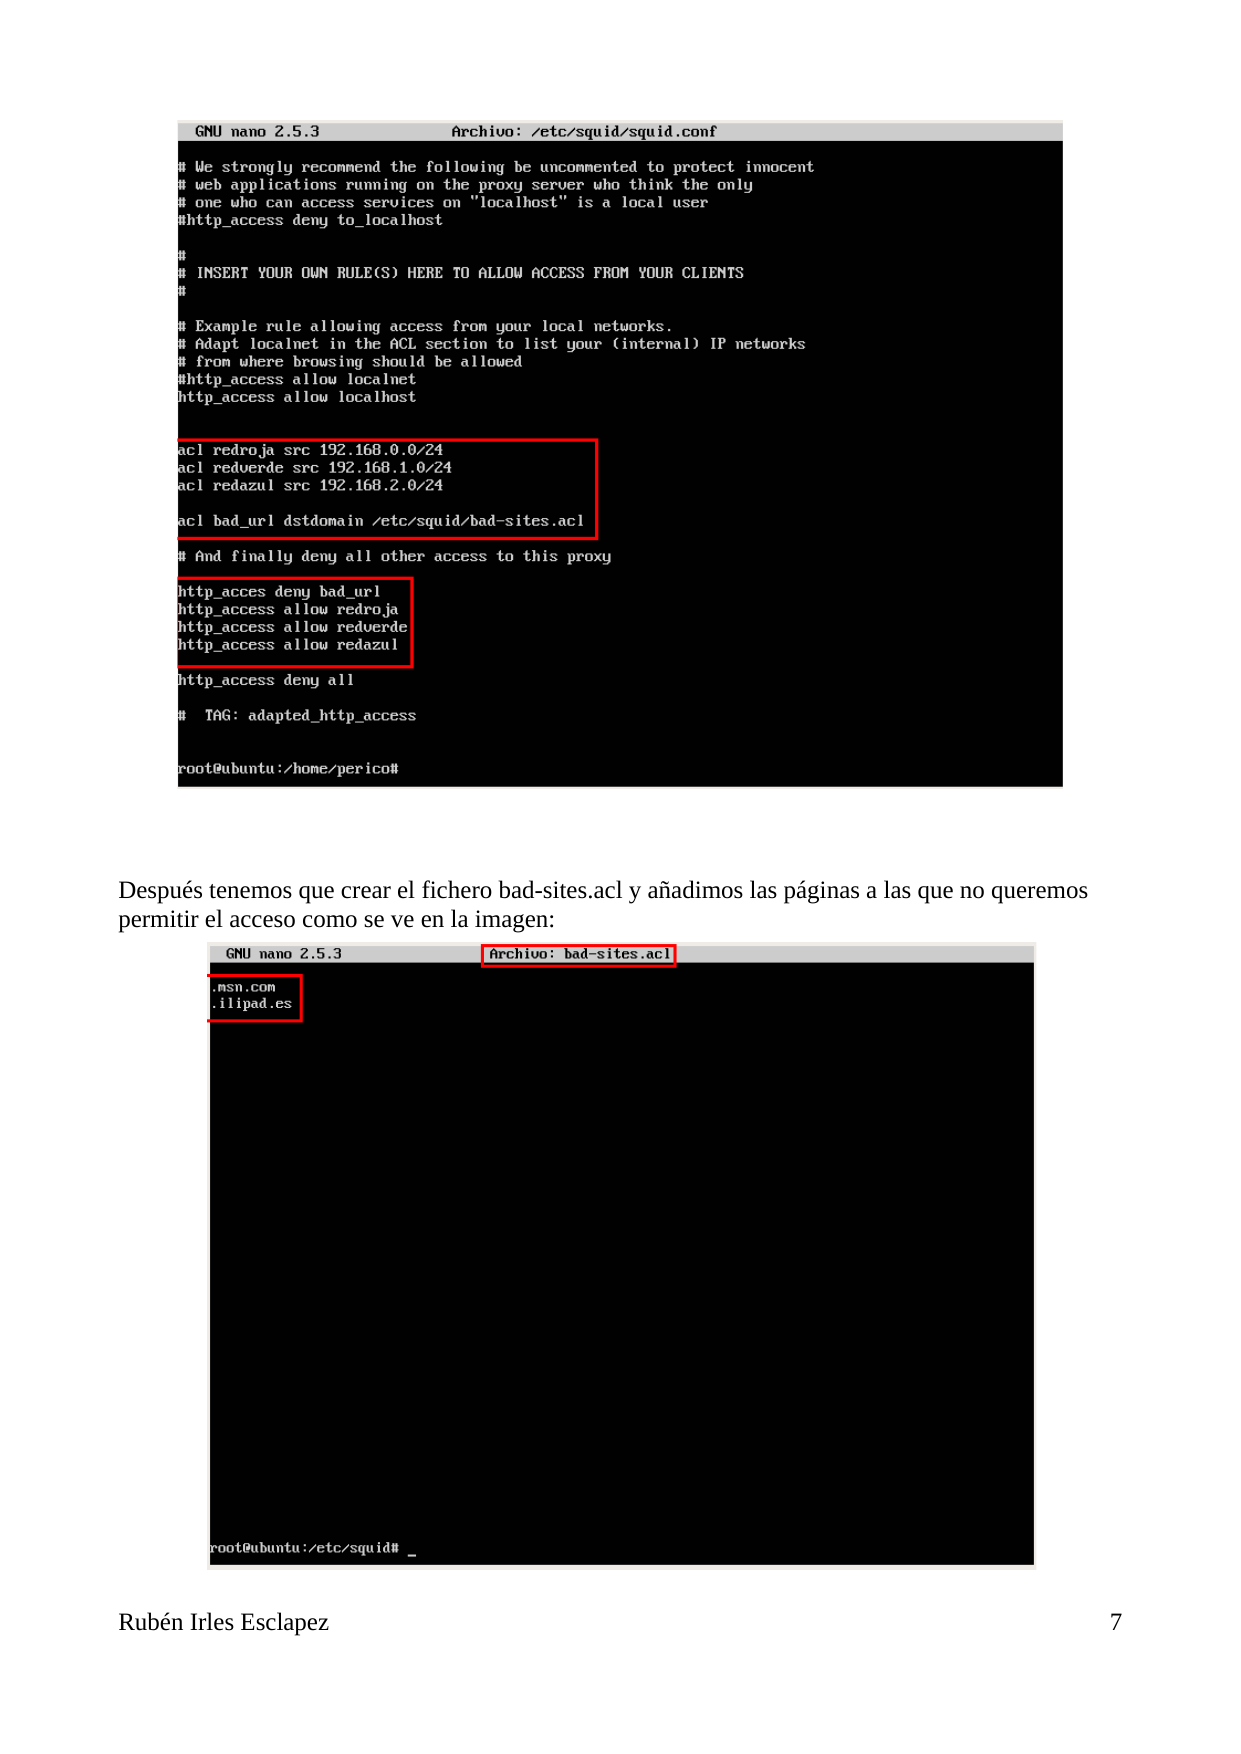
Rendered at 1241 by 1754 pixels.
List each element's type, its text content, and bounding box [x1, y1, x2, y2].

text Después tenemos que crear el fichero bad-sites.acl y añadimos las páginas a las que no queremos permitir el acceso como se ve en la imagen: [118, 875, 1122, 933]
picture [207, 942, 1037, 1570]
picture [177, 120, 1063, 789]
